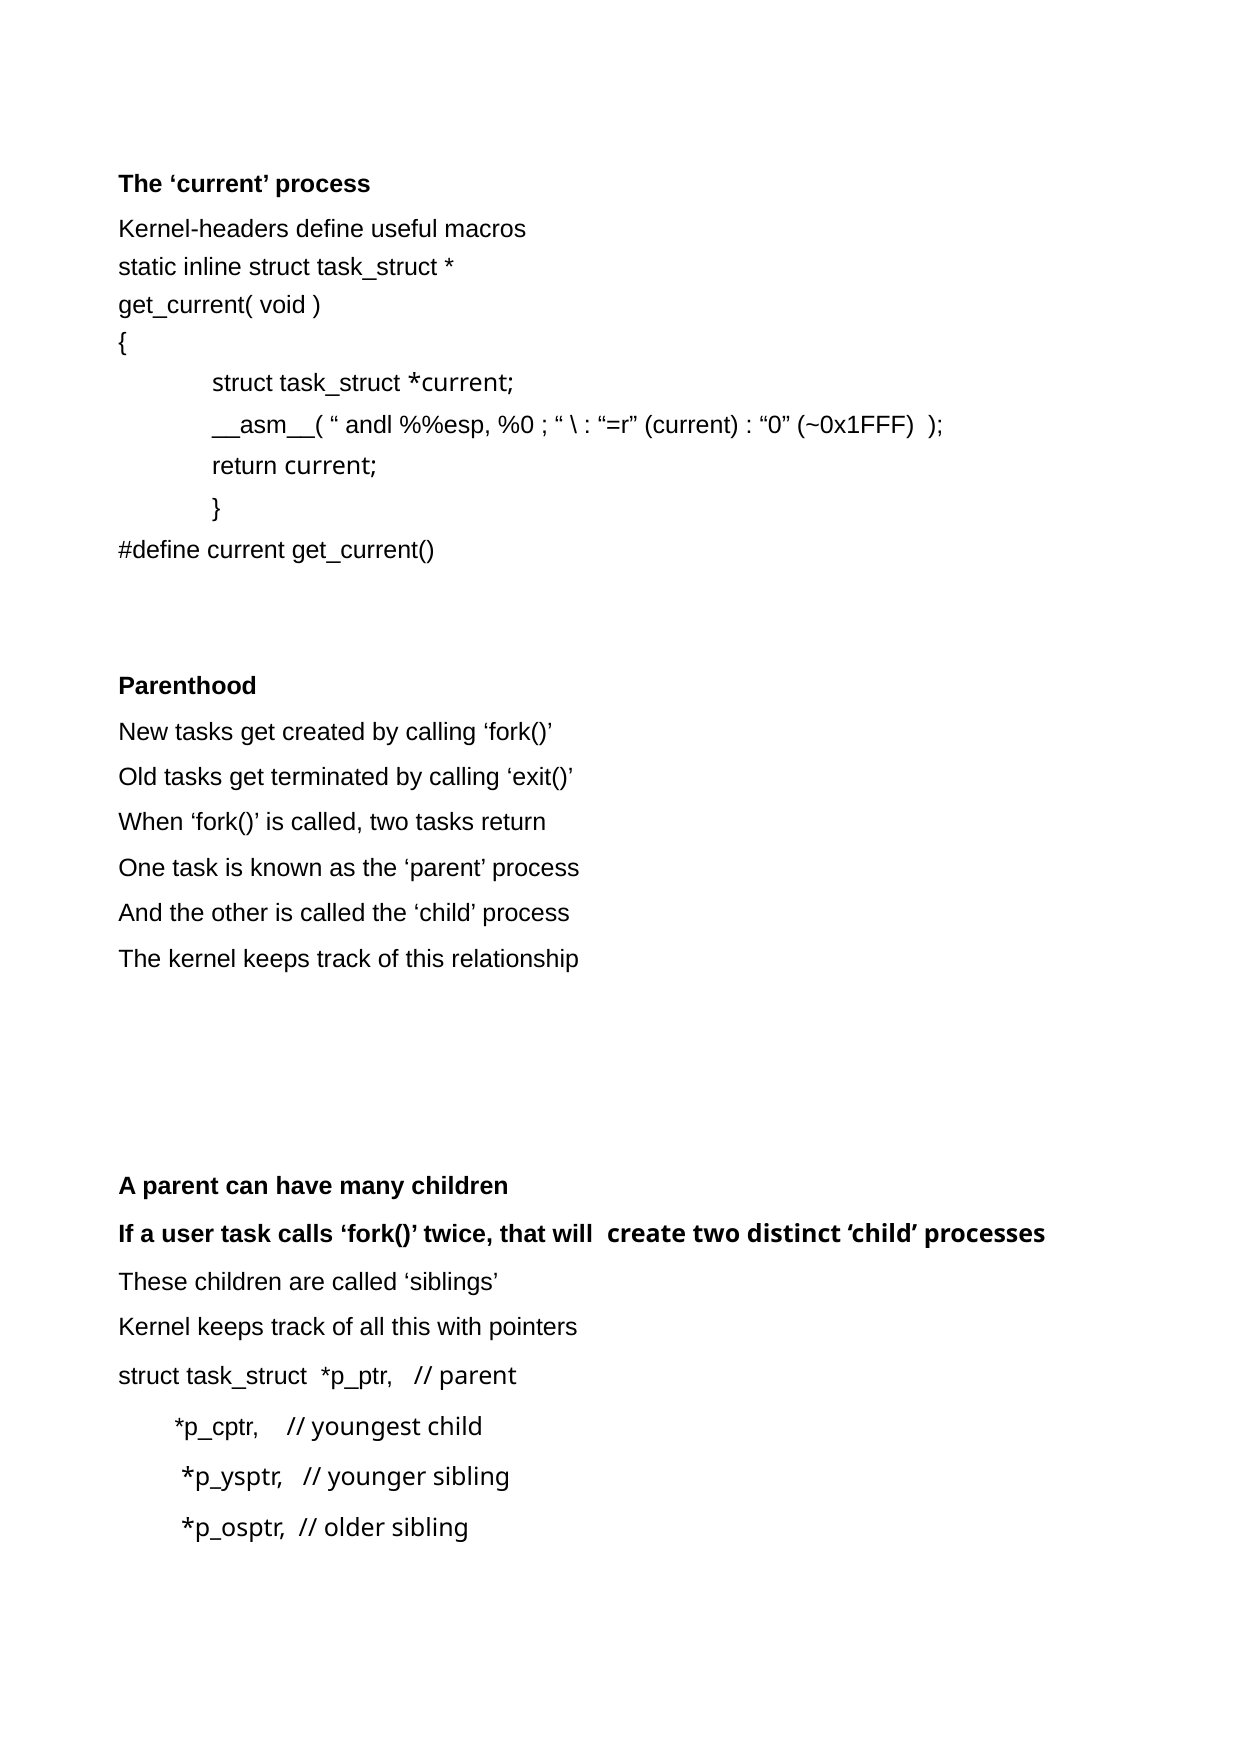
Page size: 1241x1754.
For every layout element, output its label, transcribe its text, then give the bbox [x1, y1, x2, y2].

text { [118, 332, 122, 343]
text If a user task calls ‘fork()’ twice, that will create two distinct ‘child’ processes [118, 1216, 1122, 1250]
text static inline struct task_struct * [118, 257, 1122, 280]
text #define current get_current() [118, 536, 1122, 563]
text { [118, 344, 122, 355]
text A parent can have many children [118, 1171, 1122, 1199]
text { [121, 332, 1122, 355]
text Kernel keeps track of all this with pointers [118, 1312, 1122, 1341]
text When ‘fork()’ is called, two tasks return [118, 807, 1122, 836]
text Old tasks get terminated by calling ‘exit()’ [118, 762, 1122, 791]
text And the other is called the ‘child’ process [118, 898, 1122, 927]
text get_current( void ) [248, 295, 317, 318]
text struct task_struct *current; [118, 370, 1122, 397]
text __asm__( “ andl %%esp, %0 ; “ \ : “=r” (current) : “0” (~0x1FFF) ); [118, 411, 1122, 438]
text These children are called ‘siblings’ [118, 1267, 1122, 1296]
text Kernel-headers define useful macros [118, 214, 1122, 243]
text get_current( void ) [118, 295, 250, 318]
text return current; [118, 453, 1122, 480]
text *p_ysptr, // younger sibling [118, 1459, 1122, 1493]
text *p_osptr, // older sibling [118, 1510, 1122, 1544]
text Parenthood [118, 671, 1122, 700]
text One task is known as the ‘parent’ process [118, 853, 1122, 881]
text The ‘current’ process [118, 169, 1122, 198]
text New tasks get created by calling ‘fork()’ [118, 716, 1122, 745]
text } [118, 495, 1122, 522]
text get_current( void ) [315, 295, 1122, 318]
text *p_cptr, // youngest child [118, 1408, 1122, 1442]
text struct task_struct *p_ptr, // parent [118, 1358, 1122, 1392]
text The kernel keeps track of this relationship [118, 943, 1122, 972]
